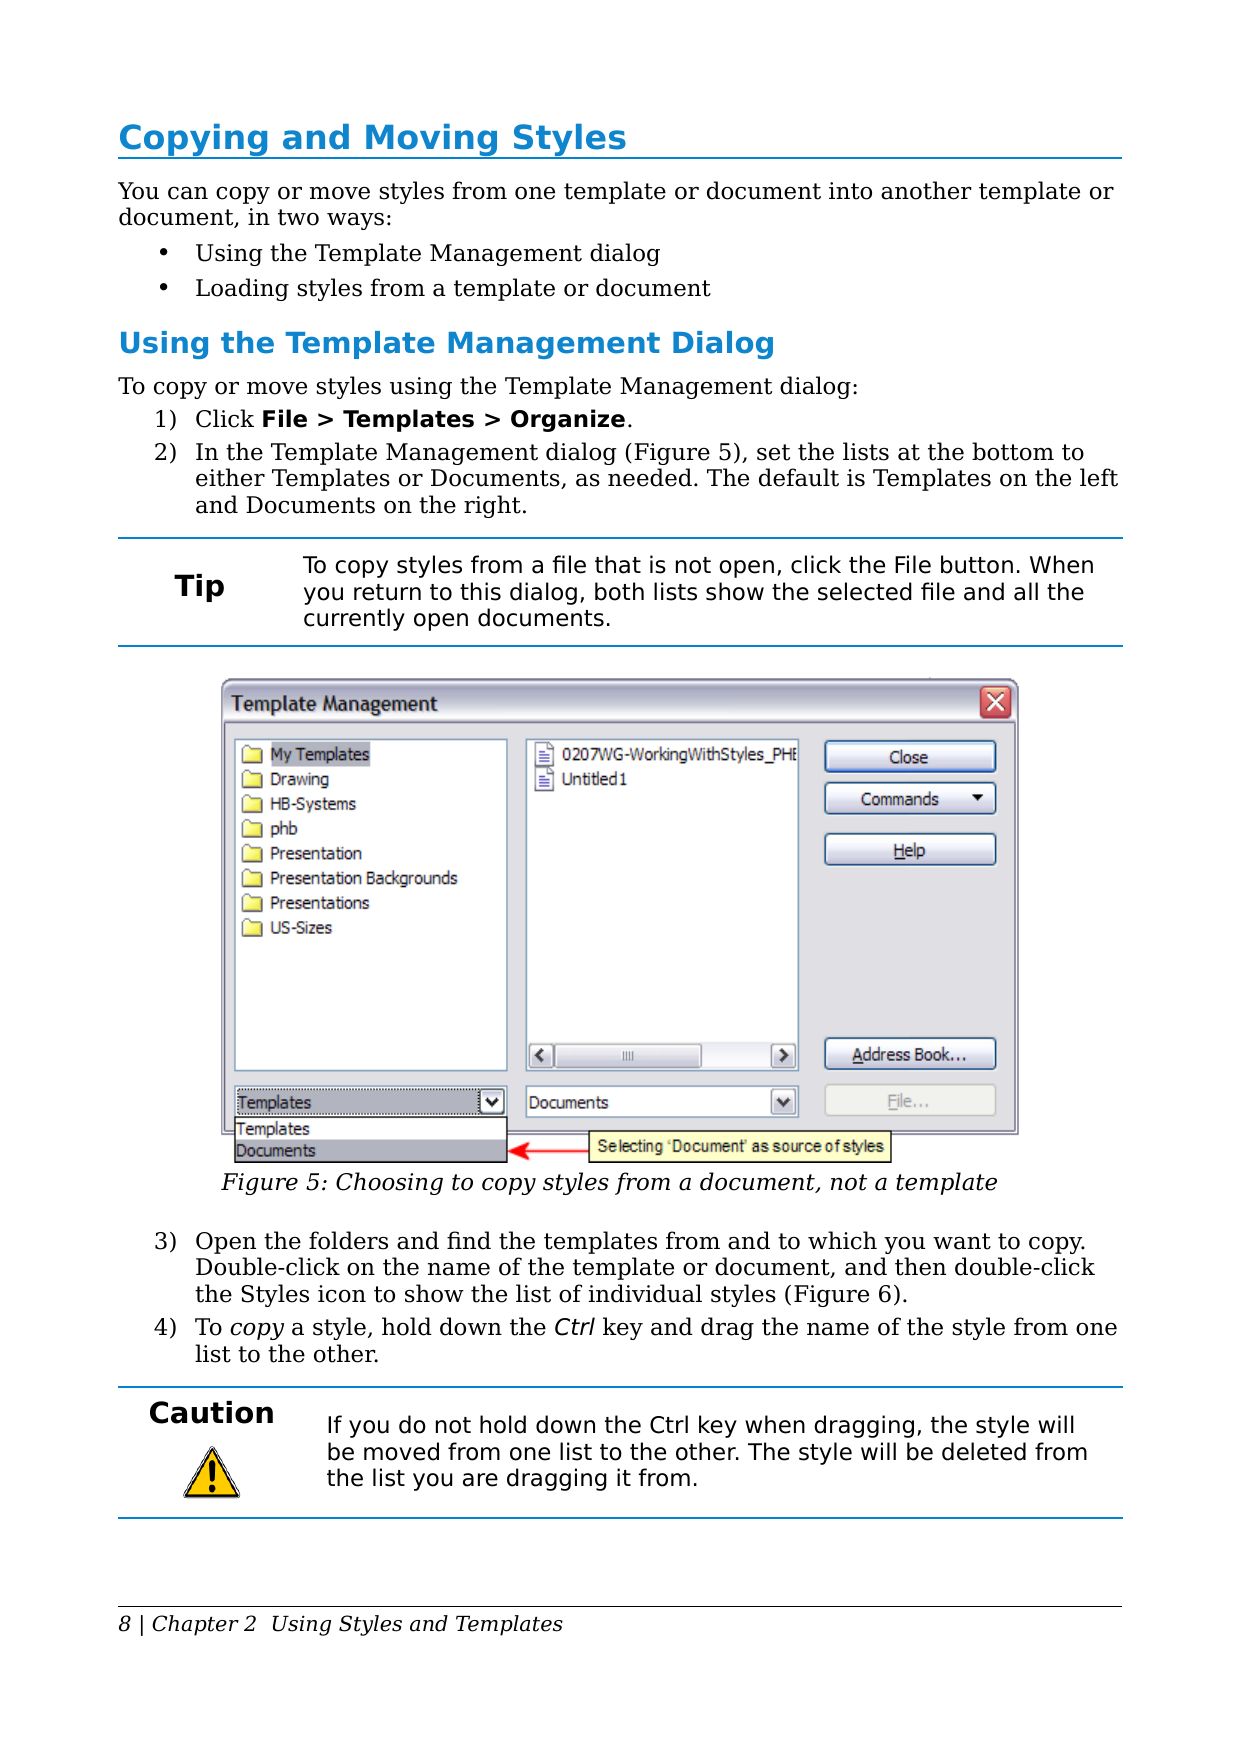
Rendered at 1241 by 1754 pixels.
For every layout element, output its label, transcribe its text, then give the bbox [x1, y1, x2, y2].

table_header Tip [118, 539, 281, 645]
table_header To copy styles from a file that is not open, click the File button. When you return to this dialog, both lists show the selected file and all the currently open documents. [281, 539, 1122, 645]
subtitle Copying and Moving Styles [118, 118, 1122, 157]
text Figure 5: Choosing to copy styles from a document, not a template [221, 1169, 1019, 1196]
list Click File > Templates > Organize. [177, 406, 1122, 433]
list You can copy or move styles from one template or document into another template or document, in two ways: [118, 178, 1122, 231]
list To copy a style, hold down the Ctrl key and drag the name of the style from one list to the other. [177, 1314, 1122, 1367]
table_header If you do not hold down the Ctrl key when dragging, the style will be moved from one list to the other. The style will be deleted from the list you are dragging it from. [305, 1388, 1122, 1517]
list Loading styles from a template or document [156, 273, 1122, 302]
list To copy or move styles using the Template Management dialog: [118, 373, 1122, 399]
picture [179, 1442, 244, 1502]
picture [221, 677, 1019, 1163]
list Using the Template Management dialog [156, 238, 1122, 267]
subtitle Using the Template Management Dialog [118, 326, 1122, 360]
list In the Template Management dialog (Figure 5), set the lists at the bottom to either Templates or Documents, as needed. The default is Templates on the left and Documents on the right. [177, 439, 1122, 519]
list Open the folders and find the templates from and to which you want to copy. Double-click on the name of the template or document, and then double-click the Styles icon to show the list of individual styles (Figure 6). [177, 1228, 1122, 1308]
table_header Caution [118, 1388, 305, 1517]
